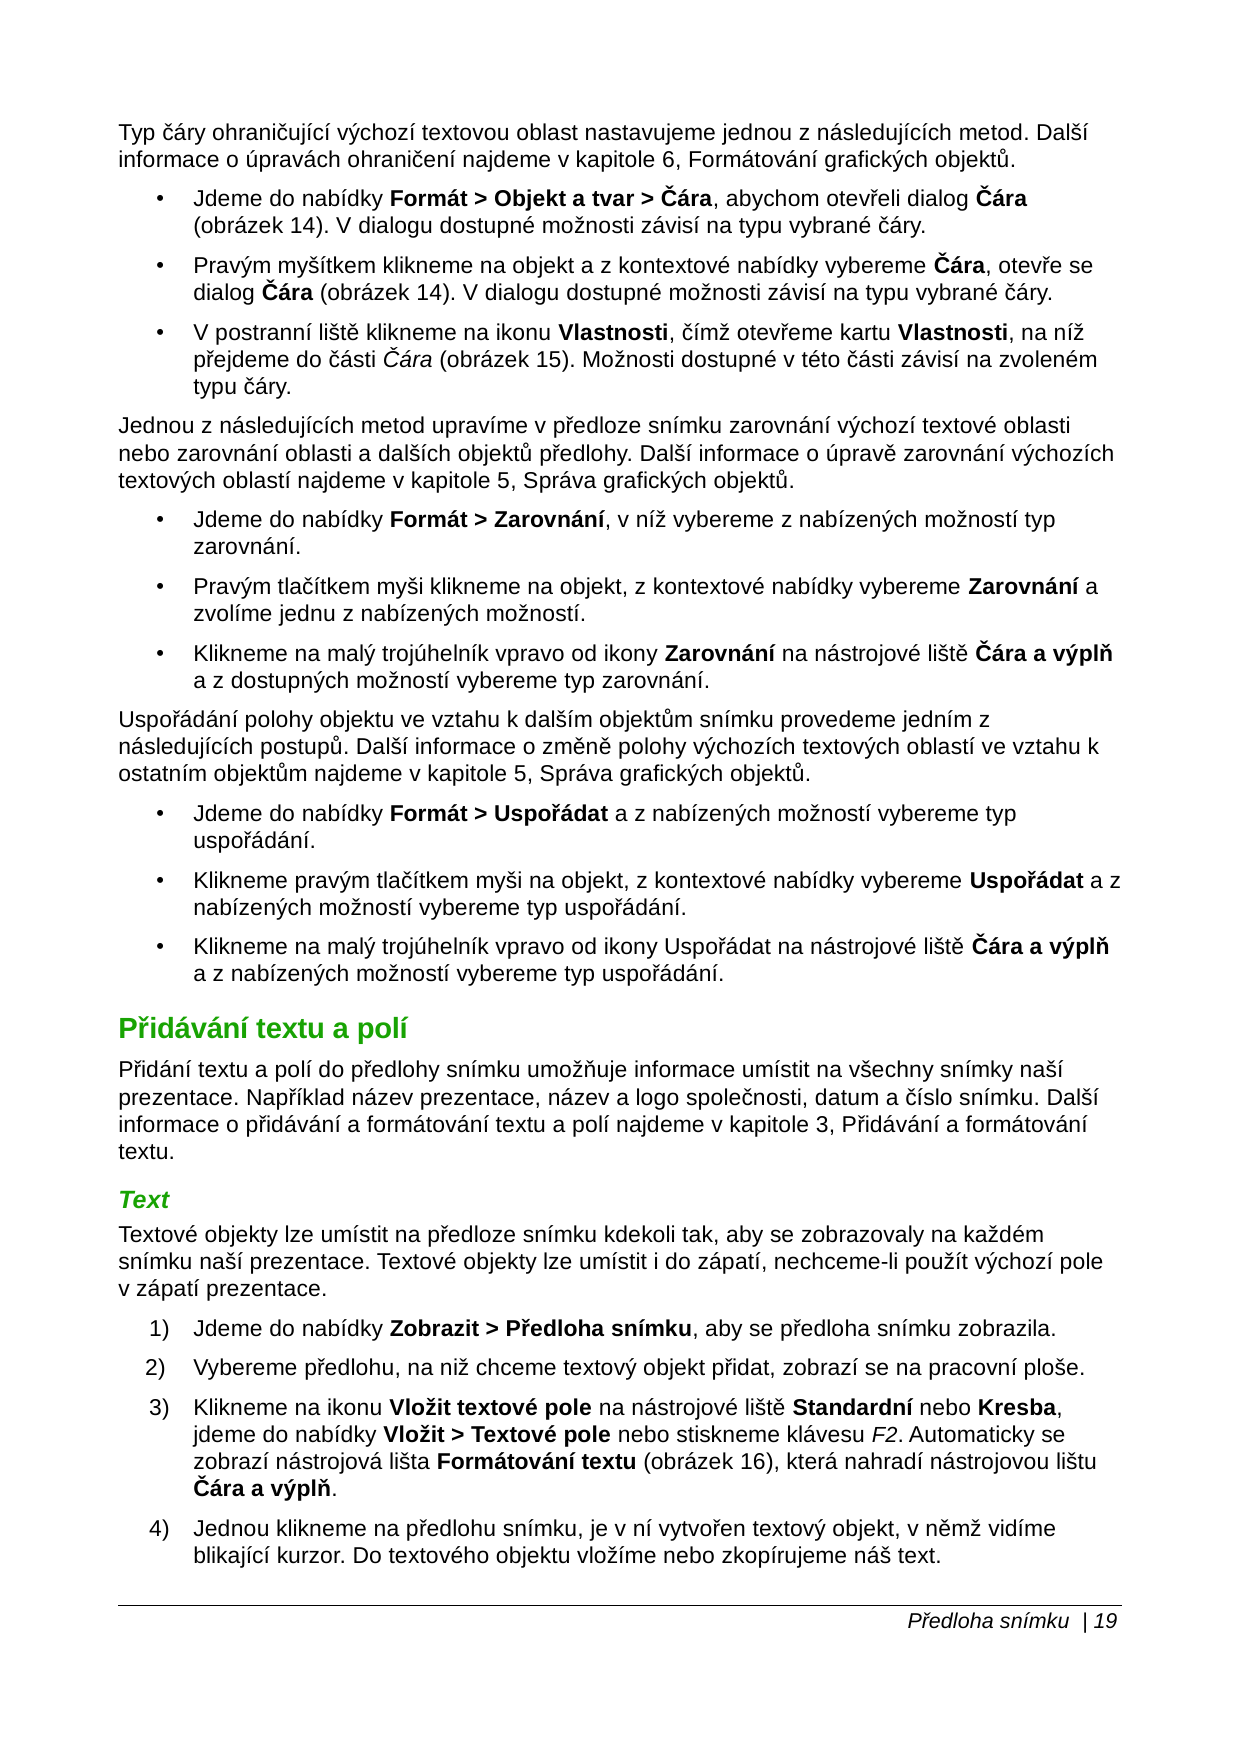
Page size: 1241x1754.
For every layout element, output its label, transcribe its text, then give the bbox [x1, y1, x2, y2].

list Jdeme do nabídky Formát > Uspořádat a z nabízených možností vybereme typ uspořádání. [156, 799, 1122, 853]
text Uspořádání polohy objektu ve vztahu k dalším objektům snímku provedeme jedním z následujících postupů. Další informace o změně polohy výchozích textových oblastí ve vztahu k ostatním objektům najdeme v kapitole 5, Správa grafických objektů. [118, 706, 1122, 787]
list Jednou klikneme na předlohu snímku, je v ní vytvořen textový objekt, v němž vidíme blikající kurzor. Do textového objektu vložíme nebo zkopírujeme náš text. [169, 1514, 1122, 1568]
text Jednou z následujících metod upravíme v předloze snímku zarovnání výchozí textové oblasti nebo zarovnání oblasti a dalších objektů předlohy. Další informace o úpravě zarovnání výchozích textových oblastí najdeme v kapitole 5, Správa grafických objektů. [118, 412, 1122, 493]
text Přidání textu a polí do předlohy snímku umožňuje informace umístit na všechny snímky naší prezentace. Například název prezentace, název a logo společnosti, datum a číslo snímku. Další informace o přidávání a formátování textu a polí najdeme v kapitole 3, Přidávání a formátování textu. [118, 1056, 1122, 1164]
list Klikneme na malý trojúhelník vpravo od ikony Uspořádat na nástrojové liště Čára a výplň a z nabízených možností vybereme typ uspořádání. [156, 933, 1122, 987]
list Pravým tlačítkem myši klikneme na objekt, z kontextové nabídky vybereme Zarovnání a zvolíme jednu z nabízených možností. [156, 572, 1122, 626]
list V postranní liště klikneme na ikonu Vlastnosti, čímž otevřeme kartu Vlastnosti, na níž přejdeme do části Čára (obrázek 15). Možnosti dostupné v této části závisí na zvoleném typu čáry. [156, 318, 1122, 399]
list Klikneme na malý trojúhelník vpravo od ikony Zarovnání na nástrojové liště Čára a výplň a z dostupných možností vybereme typ zarovnání. [156, 639, 1122, 693]
list Pravým myšítkem klikneme na objekt a z kontextové nabídky vybereme Čára, otevře se dialog Čára (obrázek 14). V dialogu dostupné možnosti závisí na typu vybrané čáry. [156, 251, 1122, 306]
text Textové objekty lze umístit na předloze snímku kdekoli tak, aby se zobrazovaly na každém snímku naší prezentace. Textové objekty lze umístit i do zápatí, nechceme-li použít výchozí pole v zápatí prezentace. [118, 1220, 1122, 1301]
list Klikneme na ikonu Vložit textové pole na nástrojové liště Standardní nebo Kresba, jdeme do nabídky Vložit > Textové pole nebo stiskneme klávesu F2. Automaticky se zobrazí nástrojová lišta Formátování textu (obrázek 16), která nahradí nástrojovou lištu Čára a výplň. [169, 1393, 1122, 1501]
list Jdeme do nabídky Zobrazit > Předloha snímku, aby se předloha snímku zobrazila. [169, 1314, 1122, 1341]
list Klikneme pravým tlačítkem myši na objekt, z kontextové nabídky vybereme Uspořádat a z nabízených možností vybereme typ uspořádání. [156, 866, 1122, 920]
list Vybereme předlohu, na niž chceme textový objekt přidat, zobrazí se na pracovní ploše. [165, 1353, 1122, 1381]
subtitle Přidávání textu a polí [118, 1011, 1122, 1044]
list Jdeme do nabídky Formát > Objekt a tvar > Čára, abychom otevřeli dialog Čára (obrázek 14). V dialogu dostupné možnosti závisí na typu vybrané čáry. [156, 185, 1122, 239]
subtitle Text [118, 1185, 1122, 1214]
list Jdeme do nabídky Formát > Zarovnání, v níž vybereme z nabízených možností typ zarovnání. [156, 506, 1122, 560]
list Typ čáry ohraničující výchozí textovou oblast nastavujeme jednou z následujících metod. Další informace o úpravách ohraničení najdeme v kapitole 6, Formátování grafických objektů. [118, 118, 1122, 172]
